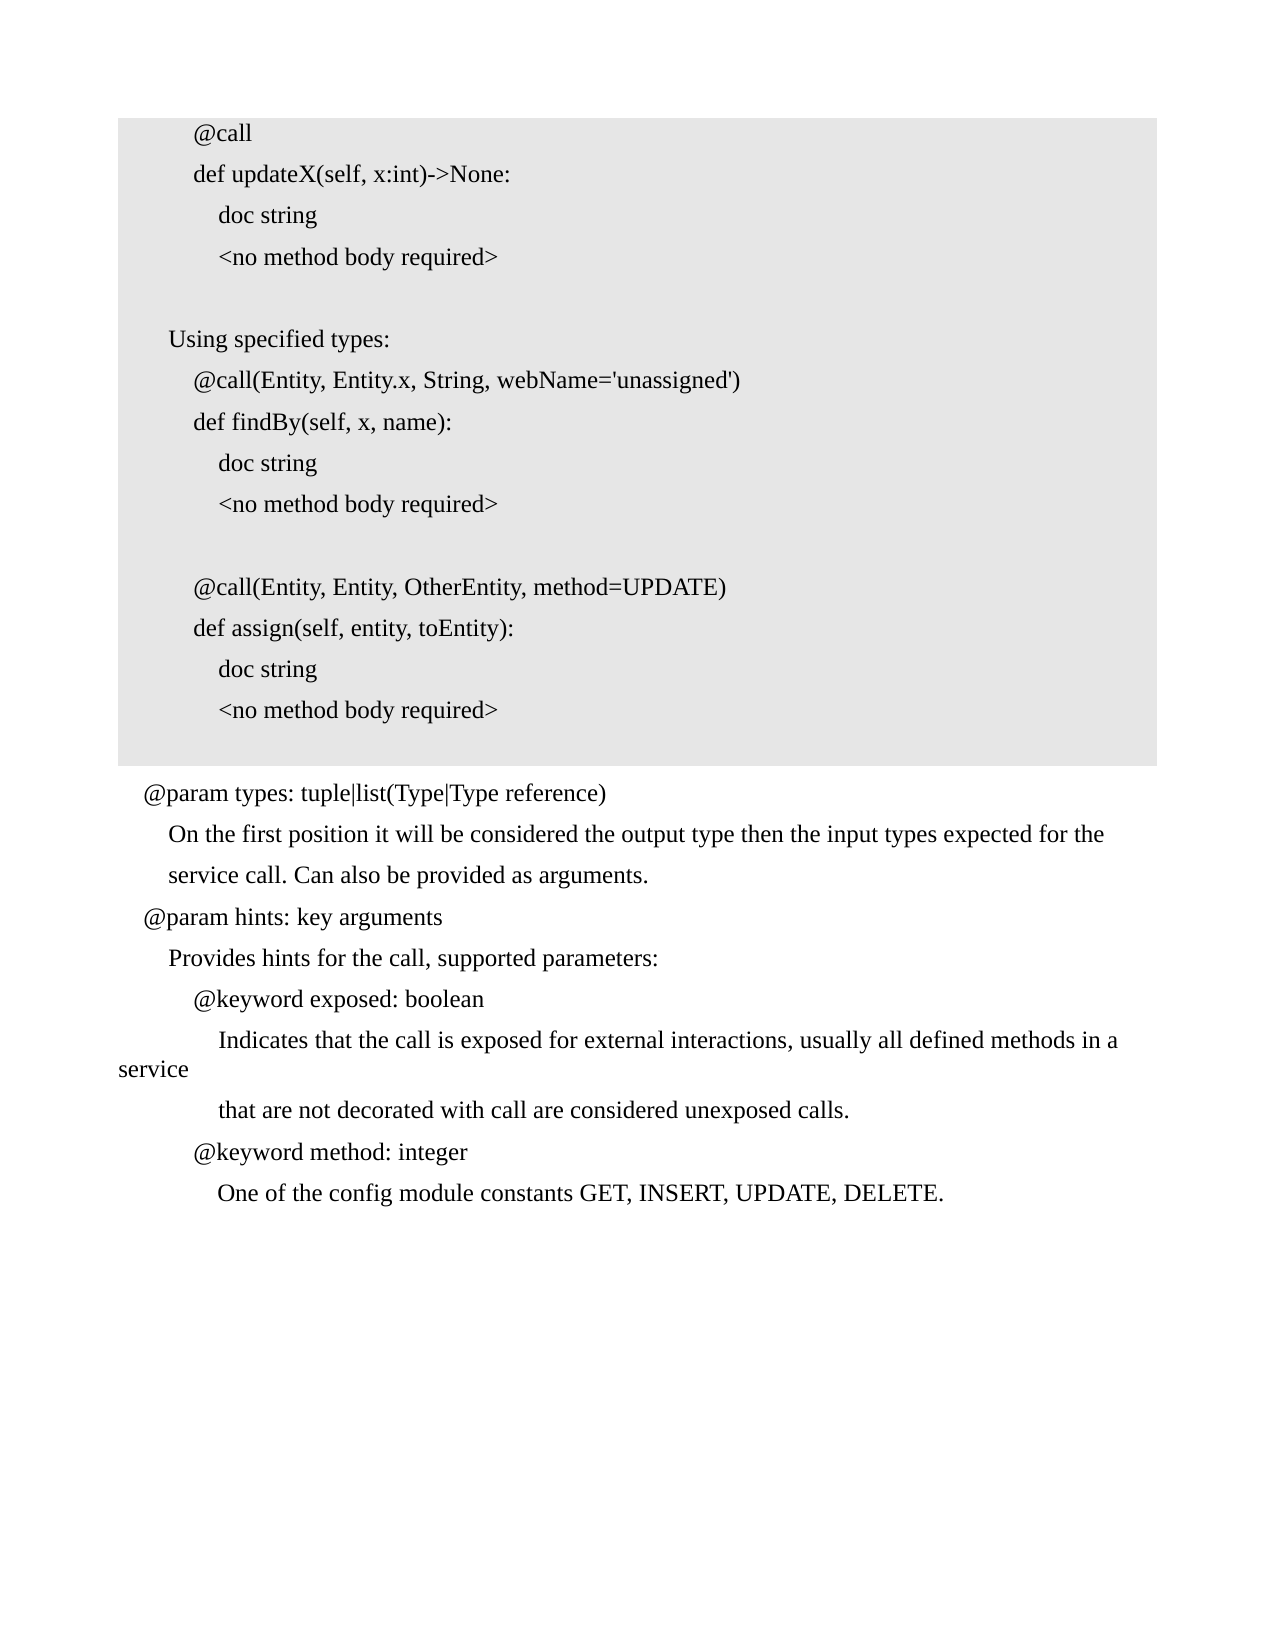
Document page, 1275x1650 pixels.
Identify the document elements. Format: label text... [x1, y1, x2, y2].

text @call(Entity, Entity, OtherEntity, method=UPDATE) [118, 572, 1157, 601]
text service call. Can also be provided as arguments. [118, 861, 1157, 889]
text <no method body required> [118, 696, 1157, 724]
text Provides hints for the call, supported parameters: [118, 943, 1157, 972]
text def assign(self, entity, toEntity): [118, 613, 1157, 642]
text Indicates that the call is exposed for external interactions, usually all defined methods in a service [118, 1026, 1157, 1083]
text doc string [118, 201, 1157, 229]
text One of the config module constants GET, INSERT, UPDATE, DELETE. [118, 1178, 1157, 1208]
text def findBy(self, x, name): [118, 407, 1157, 436]
text <no method body required> [118, 242, 1157, 271]
text def updateX(self, x:int)->None: [118, 159, 1157, 188]
text Using specified types: [118, 324, 1157, 353]
text that are not decorated with call are considered unexposed calls. [118, 1096, 1157, 1124]
text @call [118, 118, 1157, 147]
text @keyword method: integer [118, 1137, 1157, 1166]
text On the first position it will be considered the output type then the input types expected for the [118, 819, 1157, 848]
text doc string [118, 448, 1157, 477]
text @param hints: key arguments [118, 902, 1157, 931]
text doc string [118, 654, 1157, 683]
text <no method body required> [118, 489, 1157, 518]
text @call(Entity, Entity.x, String, webName='unassigned') [118, 366, 1157, 394]
text @param types: tuple|list(Type|Type reference) [118, 778, 1157, 807]
text @keyword exposed: boolean [118, 984, 1157, 1013]
